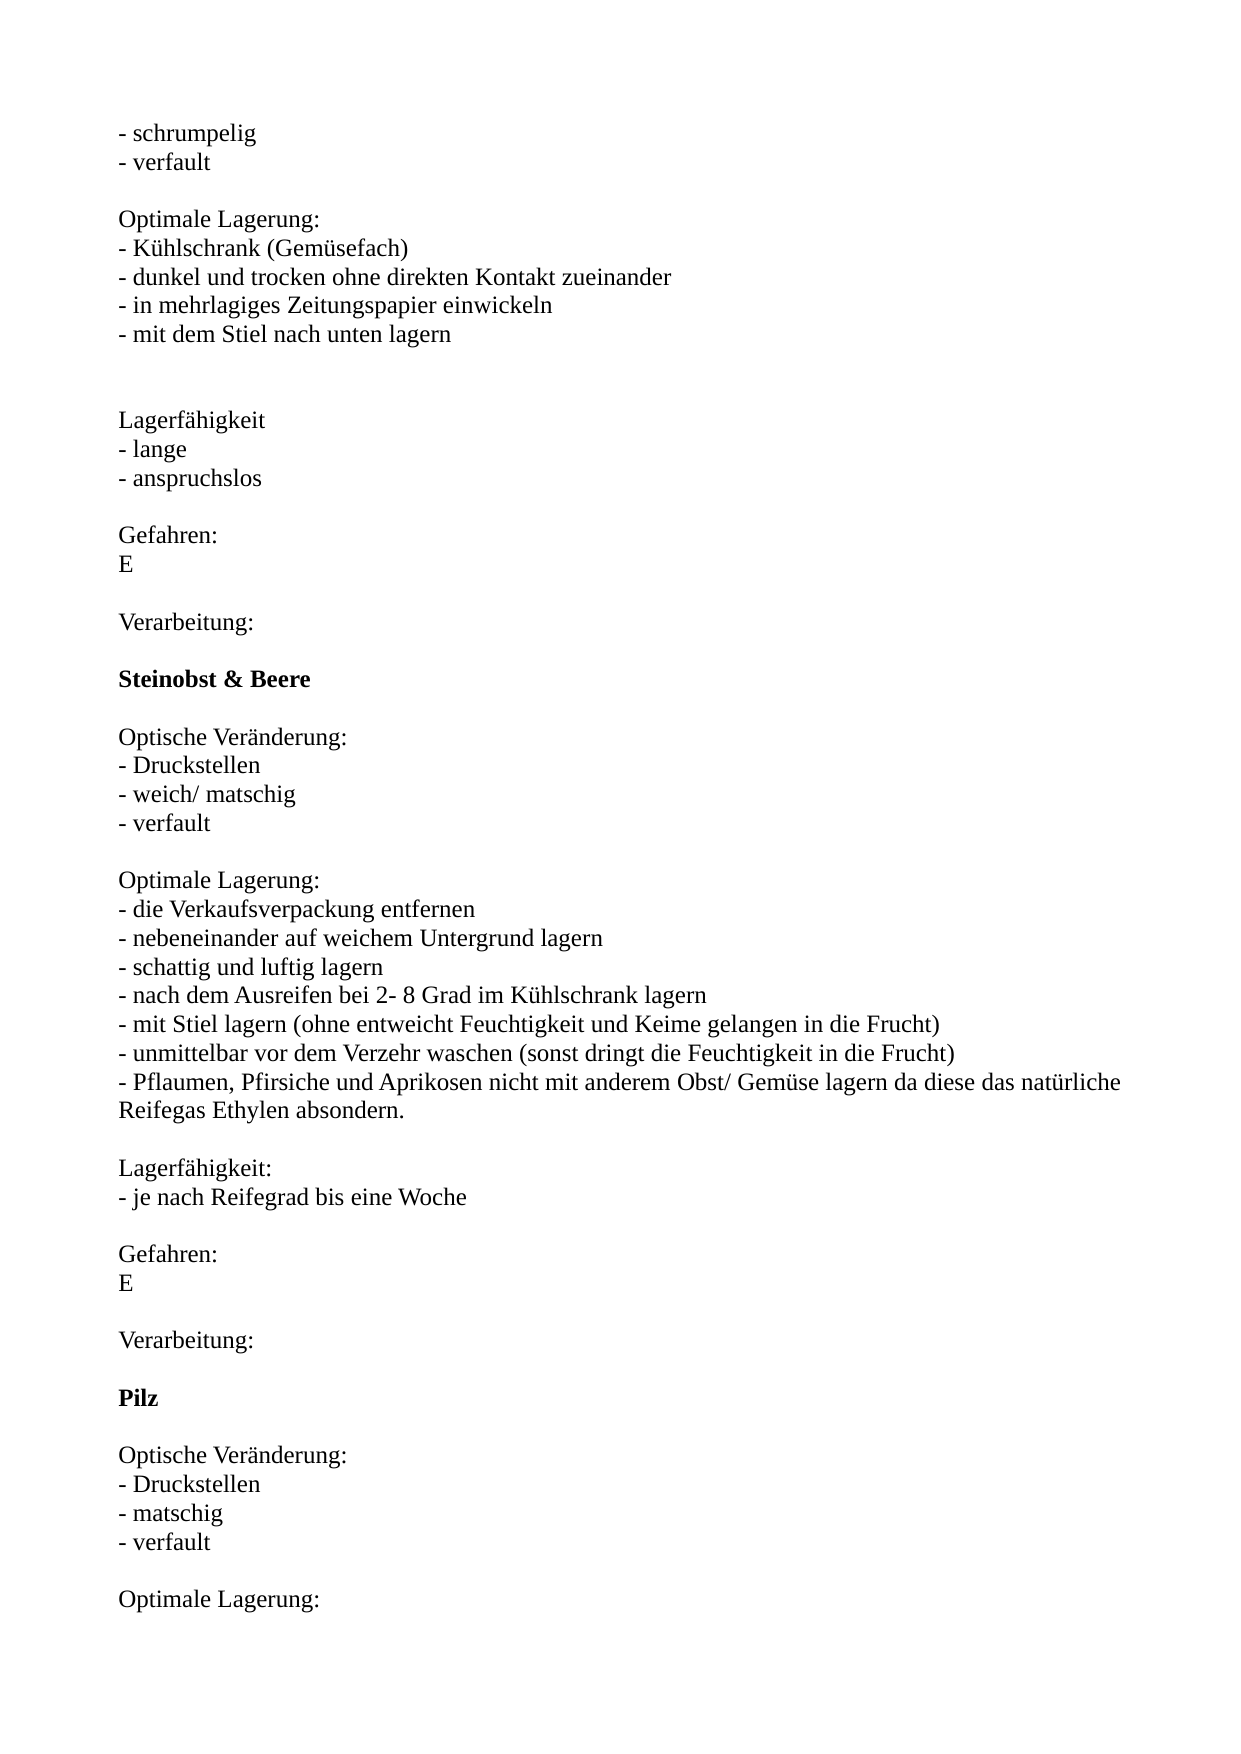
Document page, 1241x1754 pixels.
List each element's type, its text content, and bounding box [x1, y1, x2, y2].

text Optimale Lagerung: [118, 1584, 1122, 1613]
text E [118, 1268, 1122, 1297]
text - nebeneinander auf weichem Untergrund lagern [118, 923, 1122, 952]
text Optische Veränderung: [118, 1441, 1122, 1469]
text - dunkel und trocken ohne direkten Kontakt zueinander [118, 262, 1122, 291]
text - unmittelbar vor dem Verzehr waschen (sonst dringt die Feuchtigkeit in die Frucht) [118, 1038, 1122, 1067]
text - die Verkaufsverpackung entfernen [118, 894, 1122, 923]
text - mit Stiel lagern (ohne entweicht Feuchtigkeit und Keime gelangen in die Frucht) [118, 1009, 1122, 1038]
text - Druckstellen [118, 1469, 1122, 1498]
text Optimale Lagerung: [118, 204, 1122, 233]
text - verfault [118, 808, 1122, 837]
text - Pflaumen, Pfirsiche und Aprikosen nicht mit anderem Obst/ Gemüse lagern da diese das natürliche Reifegas Ethylen absondern. [118, 1067, 1122, 1124]
text - Druckstellen [118, 751, 1122, 779]
text Verarbeitung: [118, 1326, 1122, 1354]
text - anspruchslos [118, 463, 1122, 492]
text Lagerfähigkeit: [118, 1153, 1122, 1182]
text - schrumpelig [118, 118, 1122, 147]
text Pilz [118, 1383, 1122, 1412]
text Steinobst & Beere [118, 664, 1122, 693]
text Gefahren: [118, 1239, 1122, 1268]
text Optimale Lagerung: [118, 866, 1122, 894]
text - schattig und luftig lagern [118, 952, 1122, 981]
text - weich/ matschig [118, 779, 1122, 808]
text Optische Veränderung: [118, 722, 1122, 751]
text - matschig [118, 1498, 1122, 1527]
text - nach dem Ausreifen bei 2- 8 Grad im Kühlschrank lagern [118, 981, 1122, 1009]
text Gefahren: [118, 521, 1122, 549]
text Verarbeitung: [118, 607, 1122, 636]
text Lagerfähigkeit [118, 406, 1122, 434]
text - verfault [118, 1527, 1122, 1556]
text - verfault [118, 147, 1122, 176]
text - je nach Reifegrad bis eine Woche [118, 1182, 1122, 1211]
text - Kühlschrank (Gemüsefach) [118, 233, 1122, 262]
text - mit dem Stiel nach unten lagern [118, 319, 1122, 348]
text - in mehrlagiges Zeitungspapier einwickeln [118, 291, 1122, 319]
text - lange [118, 434, 1122, 463]
text E [118, 549, 1122, 578]
